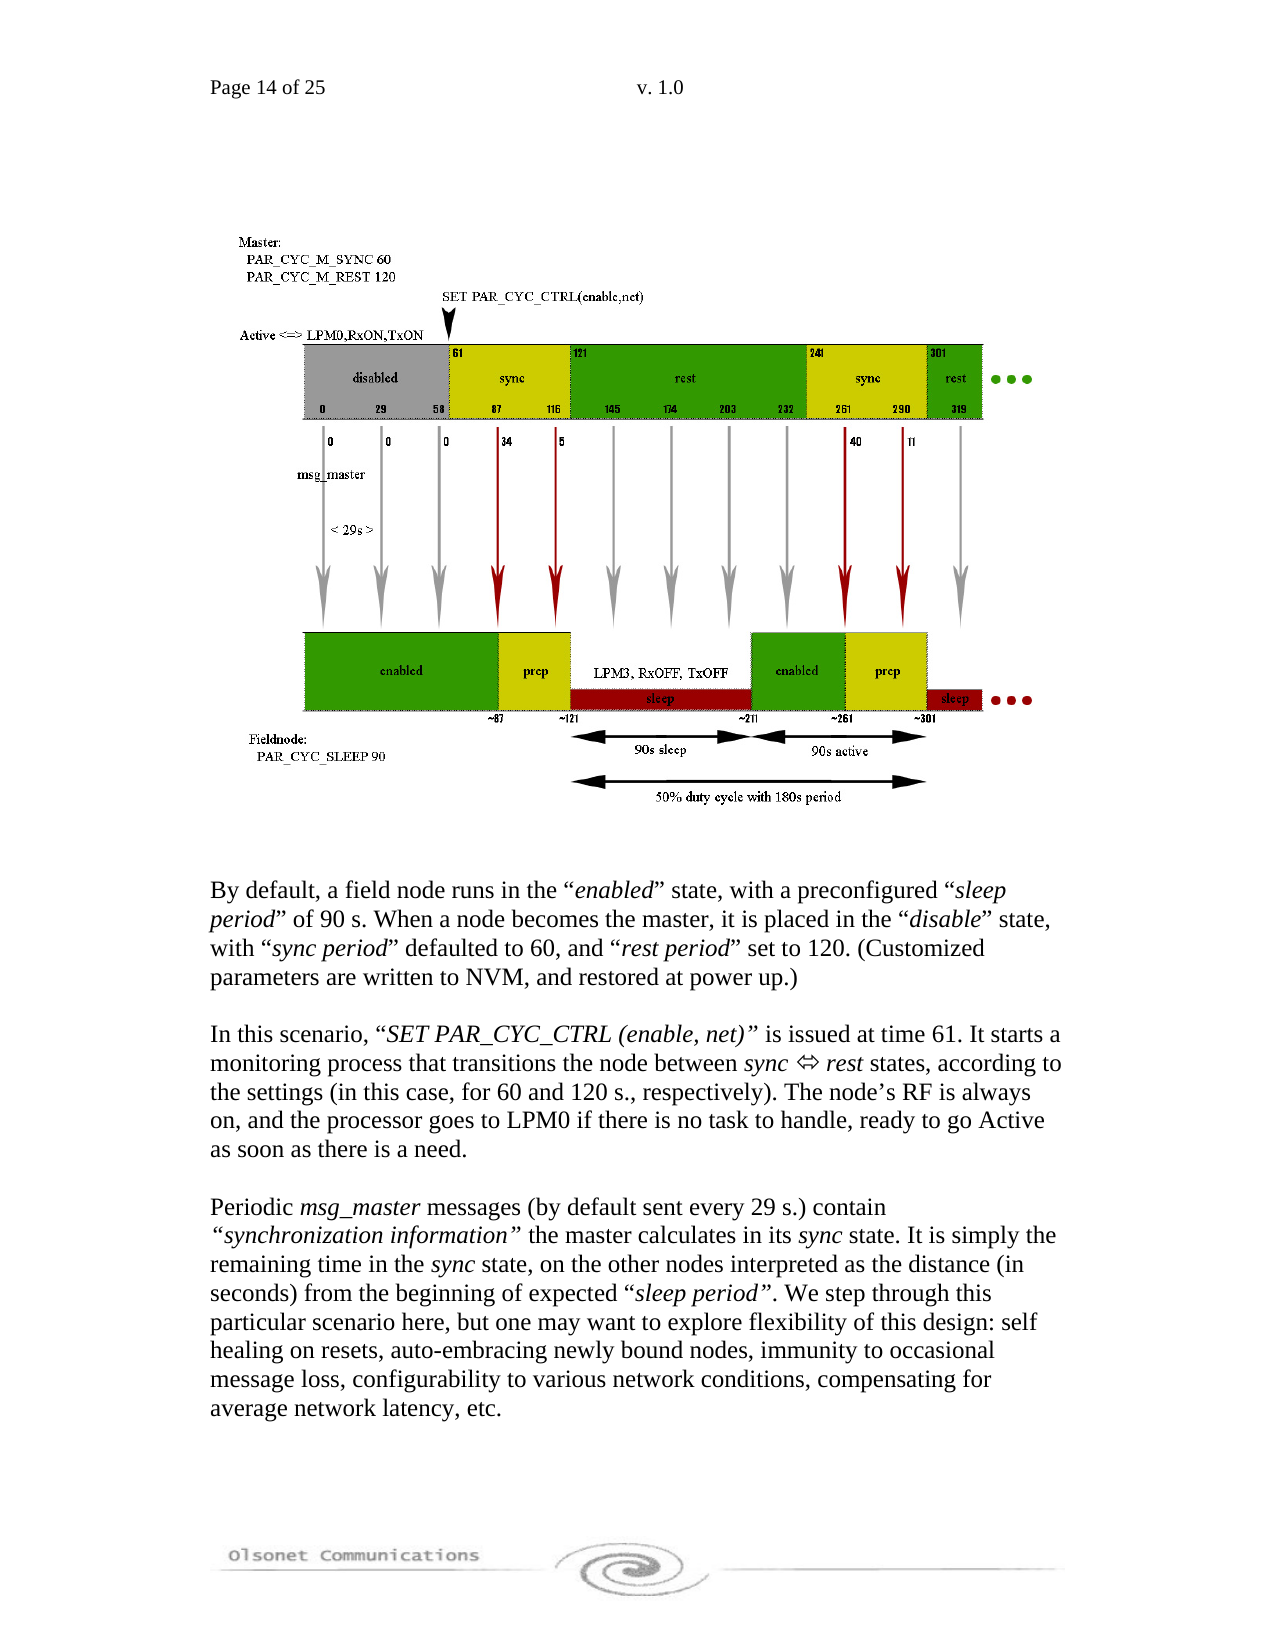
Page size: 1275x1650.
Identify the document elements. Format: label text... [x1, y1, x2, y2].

text By default, a field node runs in the “enabled” state, with a preconfigured “sleep period” of 90 s. When a node becomes the master, it is placed in the “disable” state, with “sync period” defaulted to 60, and “rest period” set to 120. (Customized parameters are written to NVM, and restored at power up.) [210, 876, 1065, 991]
text In this scenario, “SET PAR_CYC_CTRL (enable, net)” is issued at time 61. It starts a monitoring process that transitions the node between sync  rest states, according to the settings (in this case, for 60 and 120 s., respectively). The node’s RF is always on, and the processor goes to LPM0 if there is no task to handle, ready to go Active as soon as there is a need. [210, 1019, 1065, 1163]
picture [226, 234, 1047, 809]
picture [210, 1527, 1065, 1619]
text Periodic msg_master messages (by default sent every 29 s.) contain “synchronization information” the master calculates in its sync state. It is simply the remaining time in the sync state, on the other nodes interpreted as the distance (in seconds) from the beginning of expected “sleep period”. We step through this particular scenario here, but one may want to explore flexibility of this design: self healing on resets, auto-embracing newly bound nodes, immunity to occasional message loss, configurability to various network conditions, compensating for average network latency, etc. [210, 1192, 1065, 1422]
